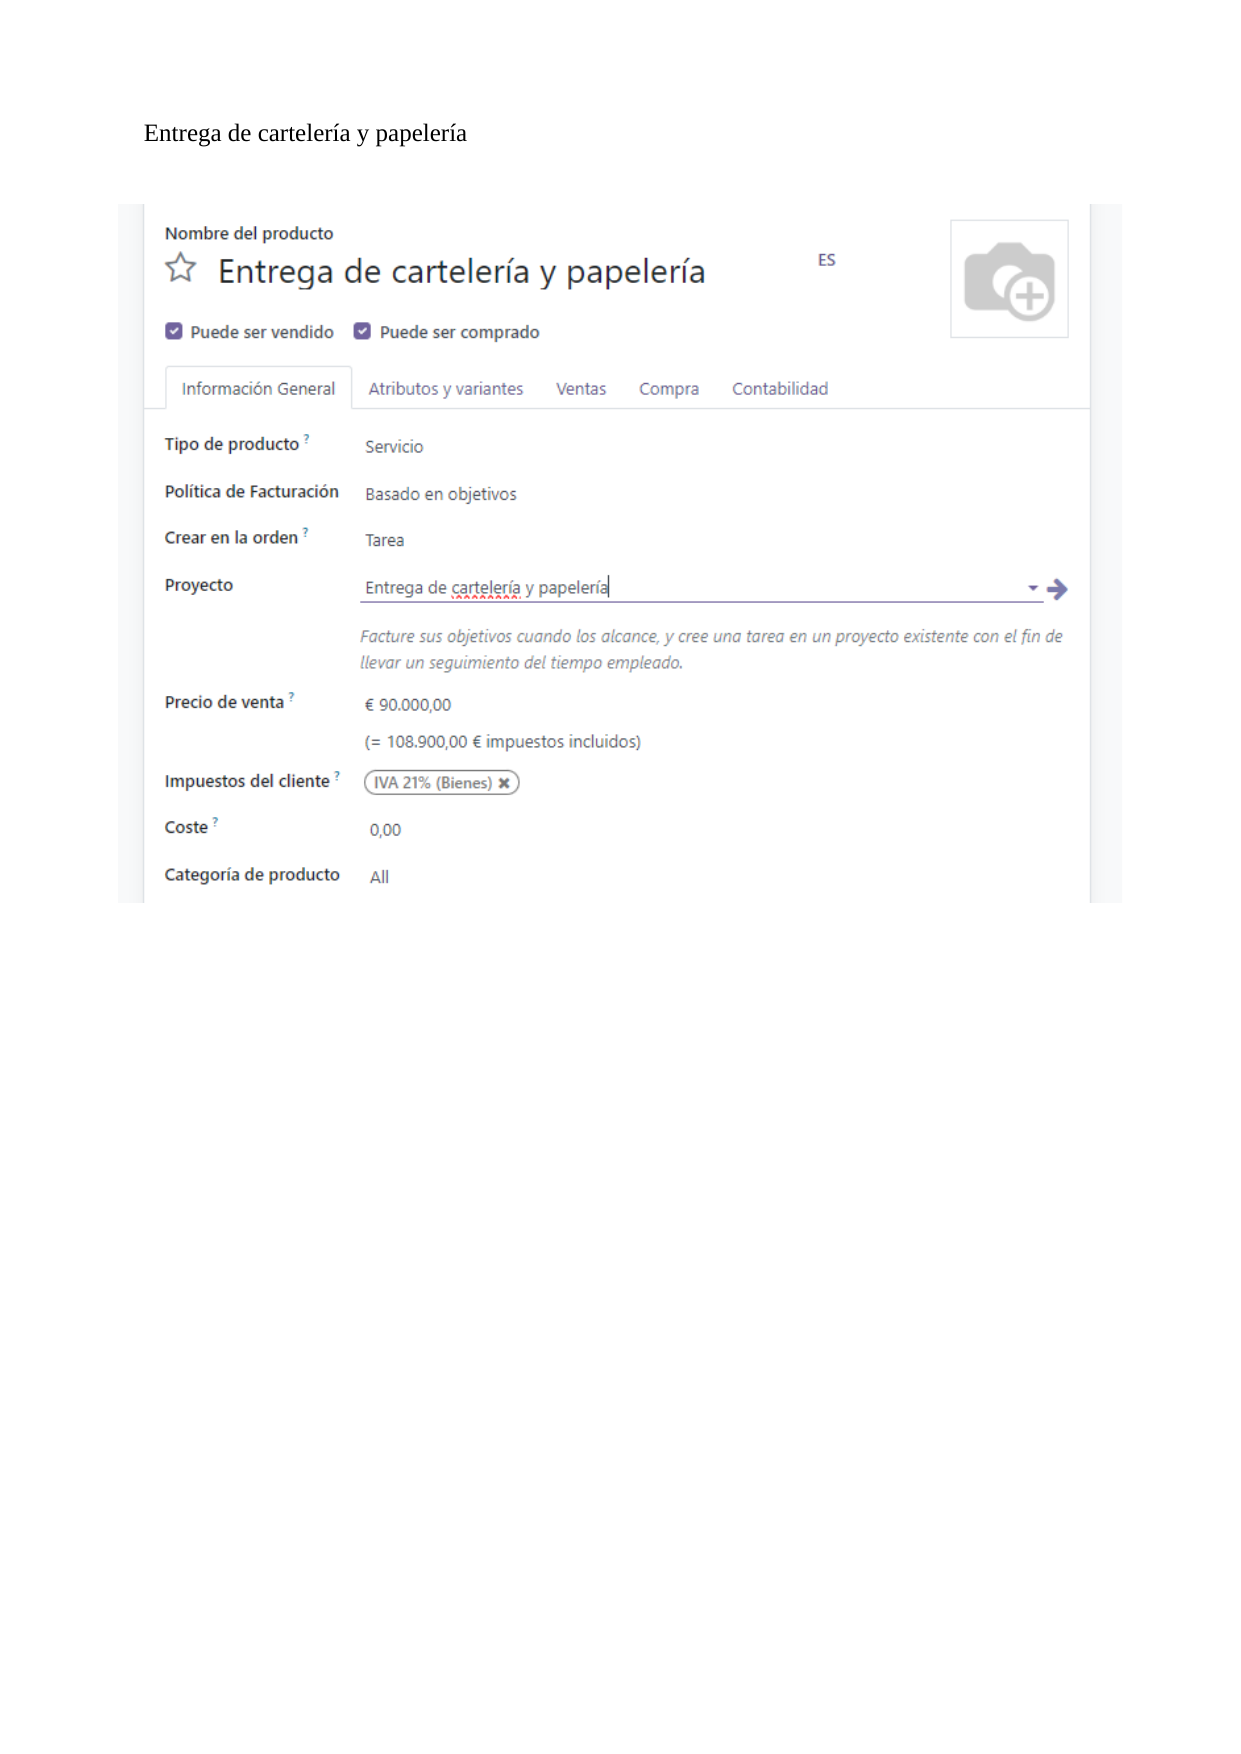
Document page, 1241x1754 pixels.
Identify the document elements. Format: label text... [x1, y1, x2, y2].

picture [118, 204, 1123, 903]
text  Entrega de cartelería y papelería [118, 118, 1122, 147]
